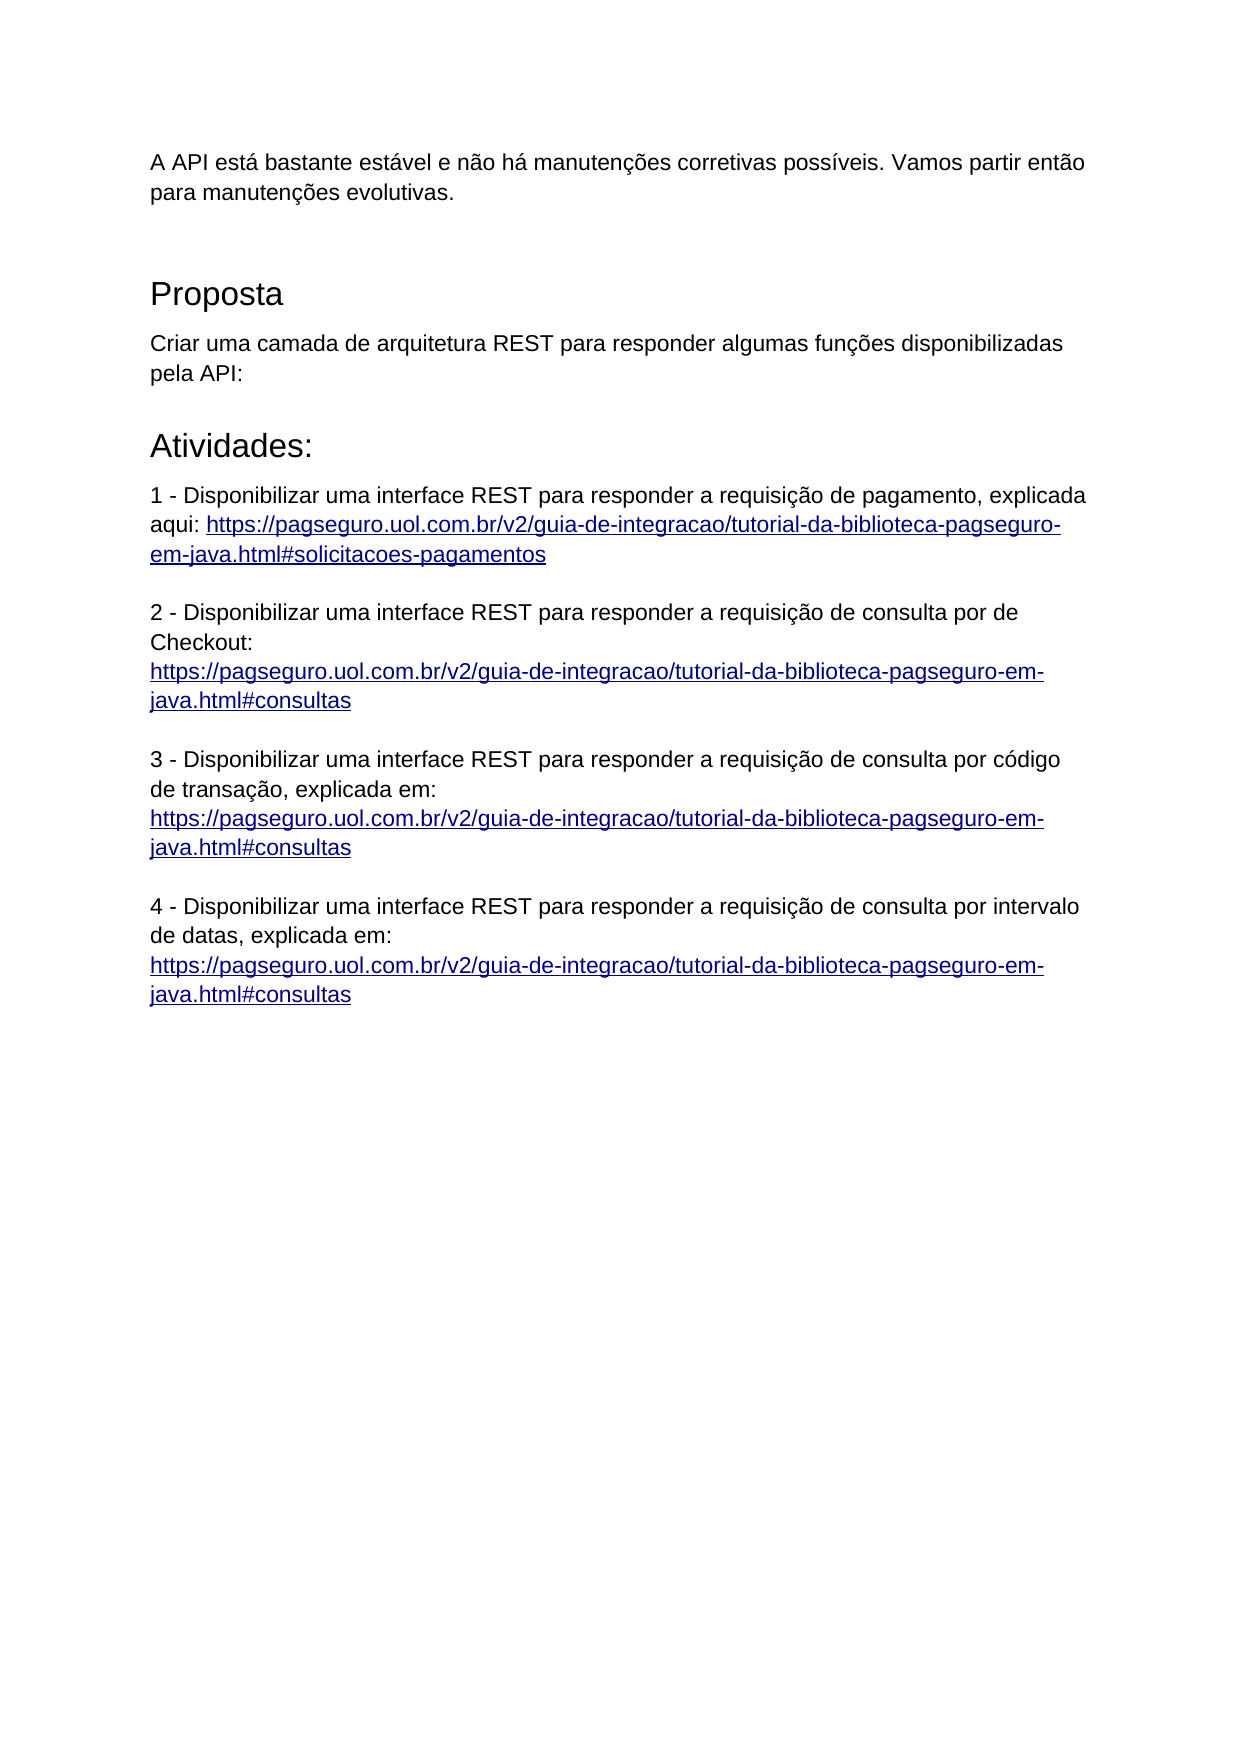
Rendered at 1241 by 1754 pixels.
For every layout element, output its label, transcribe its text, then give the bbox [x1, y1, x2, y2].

text https://pagseguro.uol.com.br/v2/guia-de-integracao/tutorial-da-biblioteca-pagseguro-em-java.html#consultas [150, 659, 1091, 714]
text 2 - Disponibilizar uma interface REST para responder a requisição de consulta por de Checkout: [150, 600, 1091, 655]
subtitle Proposta [150, 276, 1091, 313]
text 1 - Disponibilizar uma interface REST para responder a requisição de pagamento, explicada aqui: https://pagseguro.uol.com.br/v2/guia-de-integracao/tutorial-da-biblioteca-pagseguro-em-java.html#solicitacoes-pagamentos [150, 482, 1091, 567]
text 3 - Disponibilizar uma interface REST para responder a requisição de consulta por código de transação, explicada em: [150, 747, 1091, 802]
text https://pagseguro.uol.com.br/v2/guia-de-integracao/tutorial-da-biblioteca-pagseguro-em-java.html#consultas [150, 806, 1091, 861]
text Criar uma camada de arquitetura REST para responder algumas funções disponibilizadas pela API: [150, 331, 1091, 386]
text https://pagseguro.uol.com.br/v2/guia-de-integracao/tutorial-da-biblioteca-pagseguro-em-java.html#consultas [150, 952, 1091, 1007]
text A API está bastante estável e não há manutenções corretivas possíveis. Vamos partir então para manutenções evolutivas. [150, 150, 1091, 205]
text 4 - Disponibilizar uma interface REST para responder a requisição de consulta por intervalo de datas, explicada em: [150, 894, 1091, 949]
subtitle Atividades: [150, 427, 1091, 464]
